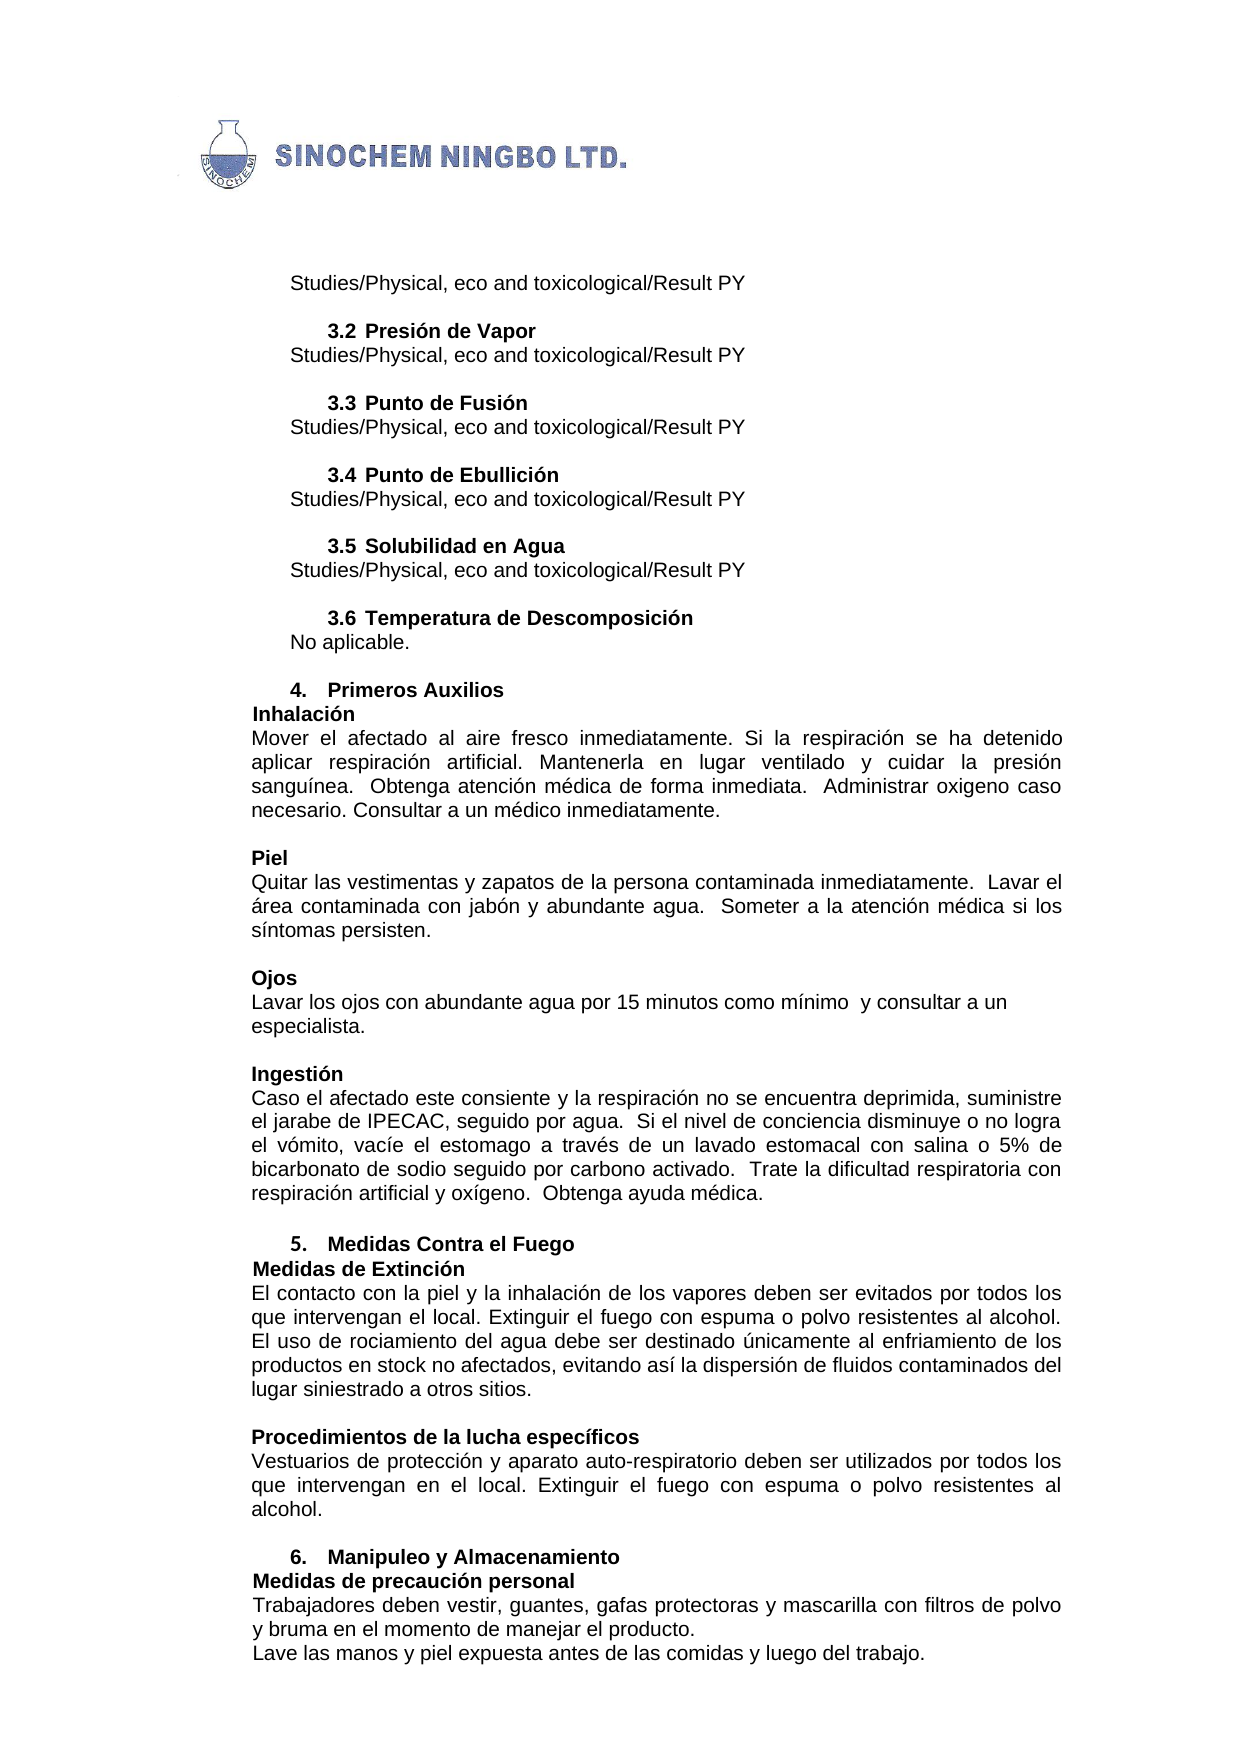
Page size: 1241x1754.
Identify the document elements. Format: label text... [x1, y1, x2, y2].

list Studies/Physical, eco and toxicological/Result PY [290, 558, 1063, 582]
list Medidas de Extinción [252, 1257, 1063, 1281]
text Mover el afectado al aire fresco inmediatamente. Si la respiración se ha detenido aplicar respiración artificial. Mantenerla en lugar ventilado y cuidar la presión sanguínea. Obtenga atención médica de forma inmediata. Administrar oxigeno caso necesario. Consultar a un médico inmediatamente. [251, 726, 1063, 822]
list Medidas Contra el Fuego [290, 1229, 1063, 1257]
text Piel [251, 846, 1063, 870]
list Solubilidad en Agua [327, 534, 1063, 558]
list Trabajadores deben vestir, guantes, gafas protectoras y mascarilla con filtros de polvo y bruma en el momento de manejar el producto. [252, 1593, 1063, 1641]
list Punto de Fusión [327, 391, 1063, 414]
list Temperatura de Descomposición [327, 606, 1063, 630]
list Studies/Physical, eco and toxicological/Result PY [290, 486, 1063, 510]
list Studies/Physical, eco and toxicological/Result PY [290, 343, 1063, 367]
text Ingestión [251, 1061, 1063, 1085]
list Manipuleo y Almacenamiento [290, 1545, 1063, 1569]
list Medidas de precaución personal [252, 1569, 1063, 1593]
text Ojos [251, 966, 1063, 989]
list Procedimientos de la lucha específicos [251, 1425, 1063, 1449]
text Lavar los ojos con abundante agua por 15 minutos como mínimo y consultar a un especialista. [251, 989, 1063, 1037]
list No aplicable. [290, 630, 1063, 654]
text Quitar las vestimentas y zapatos de la persona contaminada inmediatamente. Lavar el área contaminada con jabón y abundante agua. Someter a la atención médica si los síntomas persisten. [251, 870, 1063, 942]
list Studies/Physical, eco and toxicological/Result PY [290, 414, 1063, 438]
text Caso el afectado este consiente y la respiración no se encuentra deprimida, suministre el jarabe de IPECAC, seguido por agua. Si el nivel de conciencia disminuye o no logra el vómito, vacíe el estomago a través de un lavado estomacal con salina o 5% de bicarbonato de sodio seguido por carbono activado. Trate la dificultad respiratoria con respiración artificial y oxígeno. Obtenga ayuda médica. [251, 1085, 1063, 1205]
list Primeros Auxilios [290, 678, 1063, 702]
list Studies/Physical, eco and toxicological/Result PY [290, 271, 1063, 295]
list Vestuarios de protección y aparato auto-respiratorio deben ser utilizados por todos los que intervengan en el local. Extinguir el fuego con espuma o polvo resistentes al alcohol. [251, 1449, 1063, 1521]
list El contacto con la piel y la inhalación de los vapores deben ser evitados por todos los que intervengan el local. Extinguir el fuego con espuma o polvo resistentes al alcohol. El uso de rociamiento del agua debe ser destinado únicamente al enfriamiento de los productos en stock no afectados, evitando así la dispersión de fluidos contaminados del lugar siniestrado a otros sitios. [251, 1281, 1063, 1401]
list Presión de Vapor [327, 319, 1063, 343]
list Punto de Ebullición [327, 462, 1063, 486]
list Lave las manos y piel expuesta antes de las comidas y luego del trabajo. [252, 1641, 1063, 1664]
list Inhalación [252, 702, 1063, 726]
